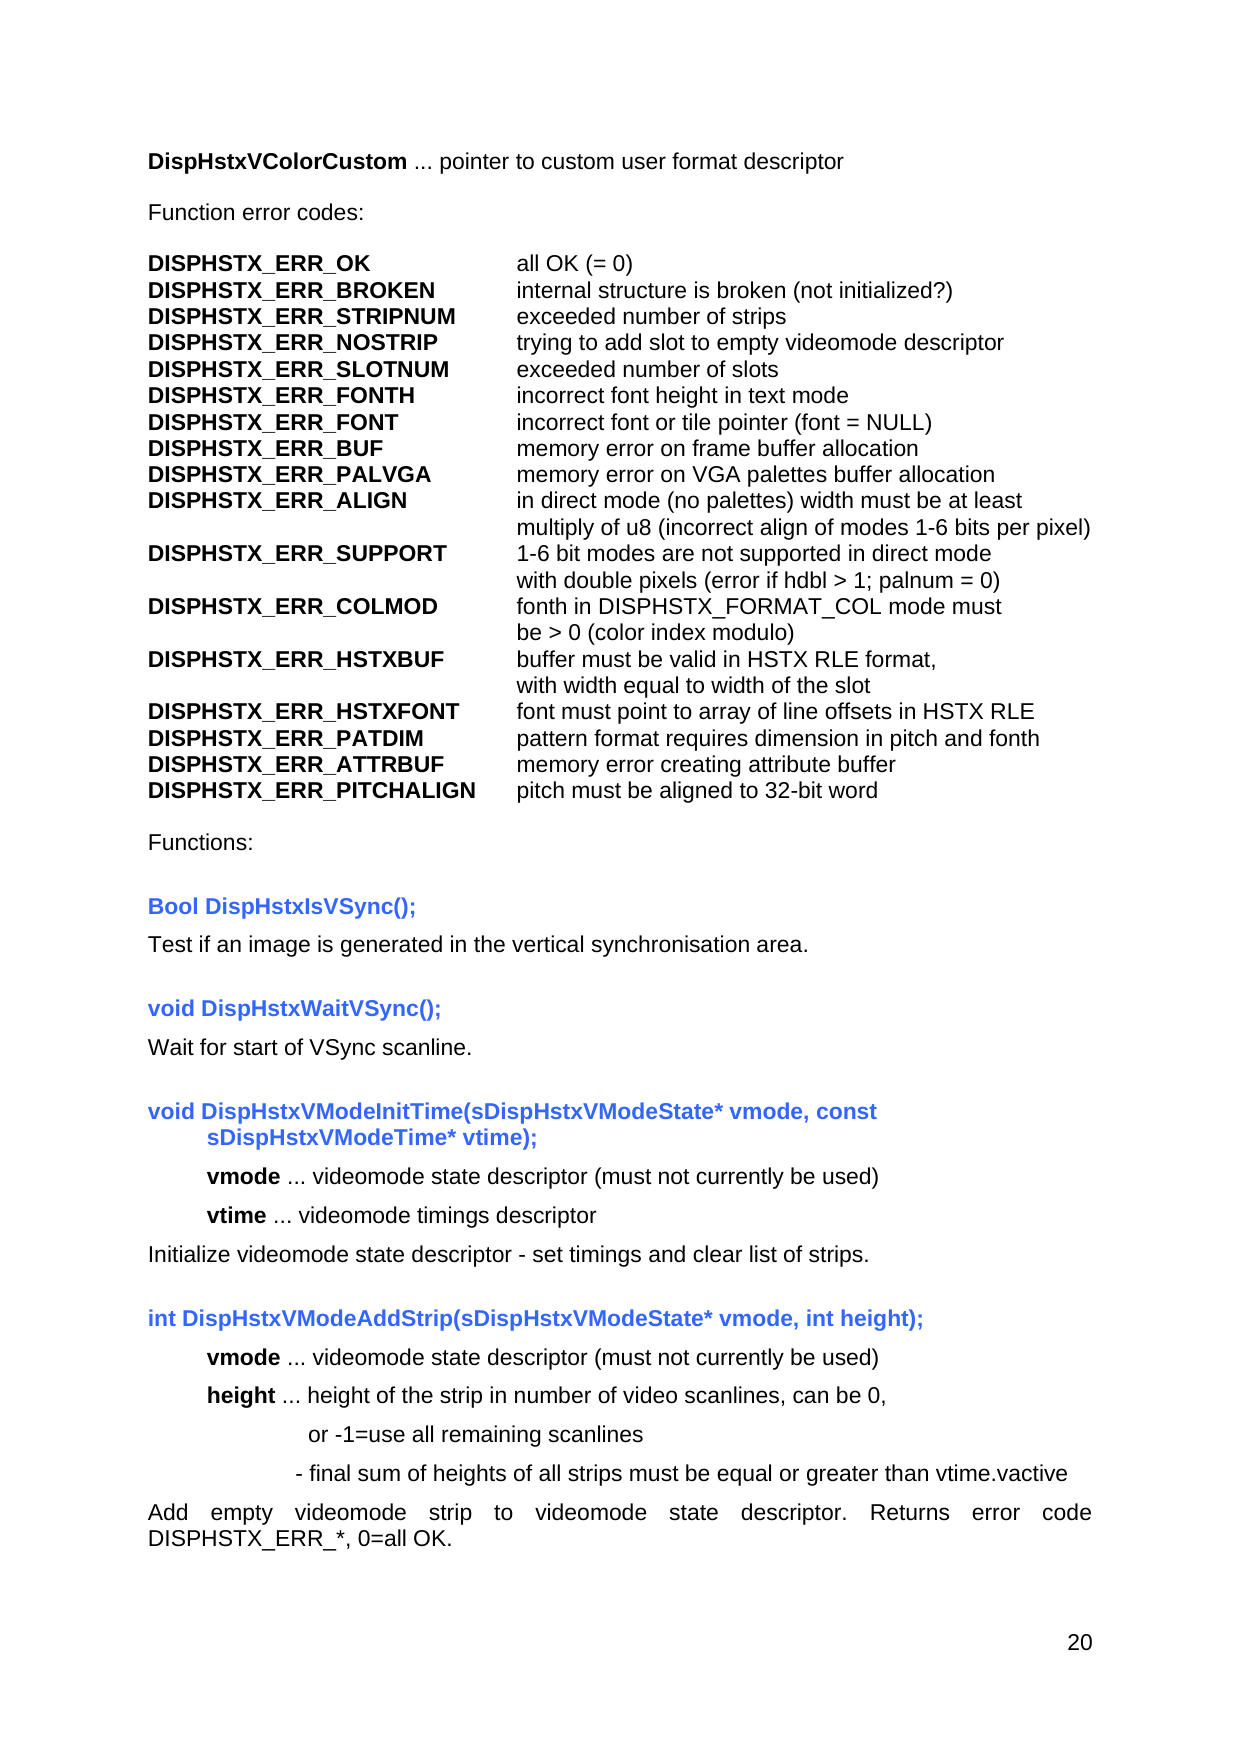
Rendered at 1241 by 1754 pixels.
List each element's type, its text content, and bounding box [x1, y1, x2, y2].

text vtime ... videomode timings descriptor [148, 1202, 1093, 1228]
text DISPHSTX_ERR_NOSTRIP trying to add slot to empty videomode descriptor [148, 329, 1093, 356]
text height ... height of the strip in number of video scanlines, can be 0, [148, 1382, 1093, 1409]
text - final sum of heights of all strips must be equal or greater than vtime.vactive [148, 1460, 1093, 1487]
text Add empty videomode strip to videomode state descriptor. Returns error code DISPHSTX_ERR_*, 0=all OK. [148, 1499, 1093, 1552]
text Initialize videomode state descriptor - set timings and clear list of strips. [148, 1241, 1093, 1267]
text Test if an image is generated in the vertical synchronisation area. [148, 931, 1093, 958]
text vmode ... videomode state descriptor (must not currently be used) [148, 1163, 1093, 1189]
text DISPHSTX_ERR_BUF memory error on frame buffer allocation [148, 435, 1093, 461]
text DISPHSTX_ERR_PALVGA memory error on VGA palettes buffer allocation [148, 461, 1093, 487]
text DISPHSTX_ERR_SUPPORT 1-6 bit modes are not supported in direct mode [148, 540, 1093, 567]
text vmode ... videomode state descriptor (must not currently be used) [148, 1344, 1093, 1370]
text int DispHstxVModeAddStrip(sDispHstxVModeState* vmode, int height); [148, 1305, 1093, 1331]
text DISPHSTX_ERR_HSTXFONT font must point to array of line offsets in HSTX RLE [148, 698, 1093, 725]
text DISPHSTX_ERR_PATDIM pattern format requires dimension in pitch and fonth [148, 725, 1093, 751]
text multiply of u8 (incorrect align of modes 1-6 bits per pixel) [443, 514, 1093, 540]
text DISPHSTX_ERR_STRIPNUM exceeded number of strips [148, 303, 1093, 329]
text DISPHSTX_ERR_FONT incorrect font or tile pointer (font = NULL) [148, 408, 1093, 435]
text DISPHSTX_ERR_SLOTNUM exceeded number of slots [148, 356, 1093, 382]
text with double pixels (error if hdbl > 1; palnum = 0) [443, 567, 1093, 593]
text DISPHSTX_ERR_COLMOD fonth in DISPHSTX_FORMAT_COL mode must [148, 593, 1093, 619]
text with width equal to width of the slot [443, 672, 1093, 698]
text DISPHSTX_ERR_BROKEN internal structure is broken (not initialized?) [148, 277, 1093, 303]
text DISPHSTX_ERR_OK all OK (= 0) [148, 250, 1093, 277]
text DISPHSTX_ERR_FONTH incorrect font height in text mode [148, 382, 1093, 408]
text Function error codes: [148, 199, 1093, 225]
text DISPHSTX_ERR_PITCHALIGN pitch must be aligned to 32-bit word [148, 777, 1093, 804]
text be > 0 (color index modulo) [443, 619, 1093, 646]
text Functions: [148, 829, 1093, 855]
text DISPHSTX_ERR_ATTRBUF memory error creating attribute buffer [148, 751, 1093, 777]
text Wait for start of VSync scanline. [148, 1034, 1093, 1061]
text DISPHSTX_ERR_ALIGN in direct mode (no palettes) width must be at least [148, 487, 1093, 514]
text DISPHSTX_ERR_HSTXBUF buffer must be valid in HSTX RLE format, [148, 646, 1093, 672]
text void DispHstxWaitVSync(); [148, 995, 1093, 1022]
text or -1=use all remaining scanlines [148, 1421, 1093, 1448]
text Bool DispHstxIsVSync(); [148, 893, 1093, 919]
text DispHstxVColorCustom ... pointer to custom user format descriptor [148, 148, 1093, 174]
text void DispHstxVModeInitTime(sDispHstxVModeState* vmode, const sDispHstxVModeTime* vtime); [148, 1098, 1093, 1151]
